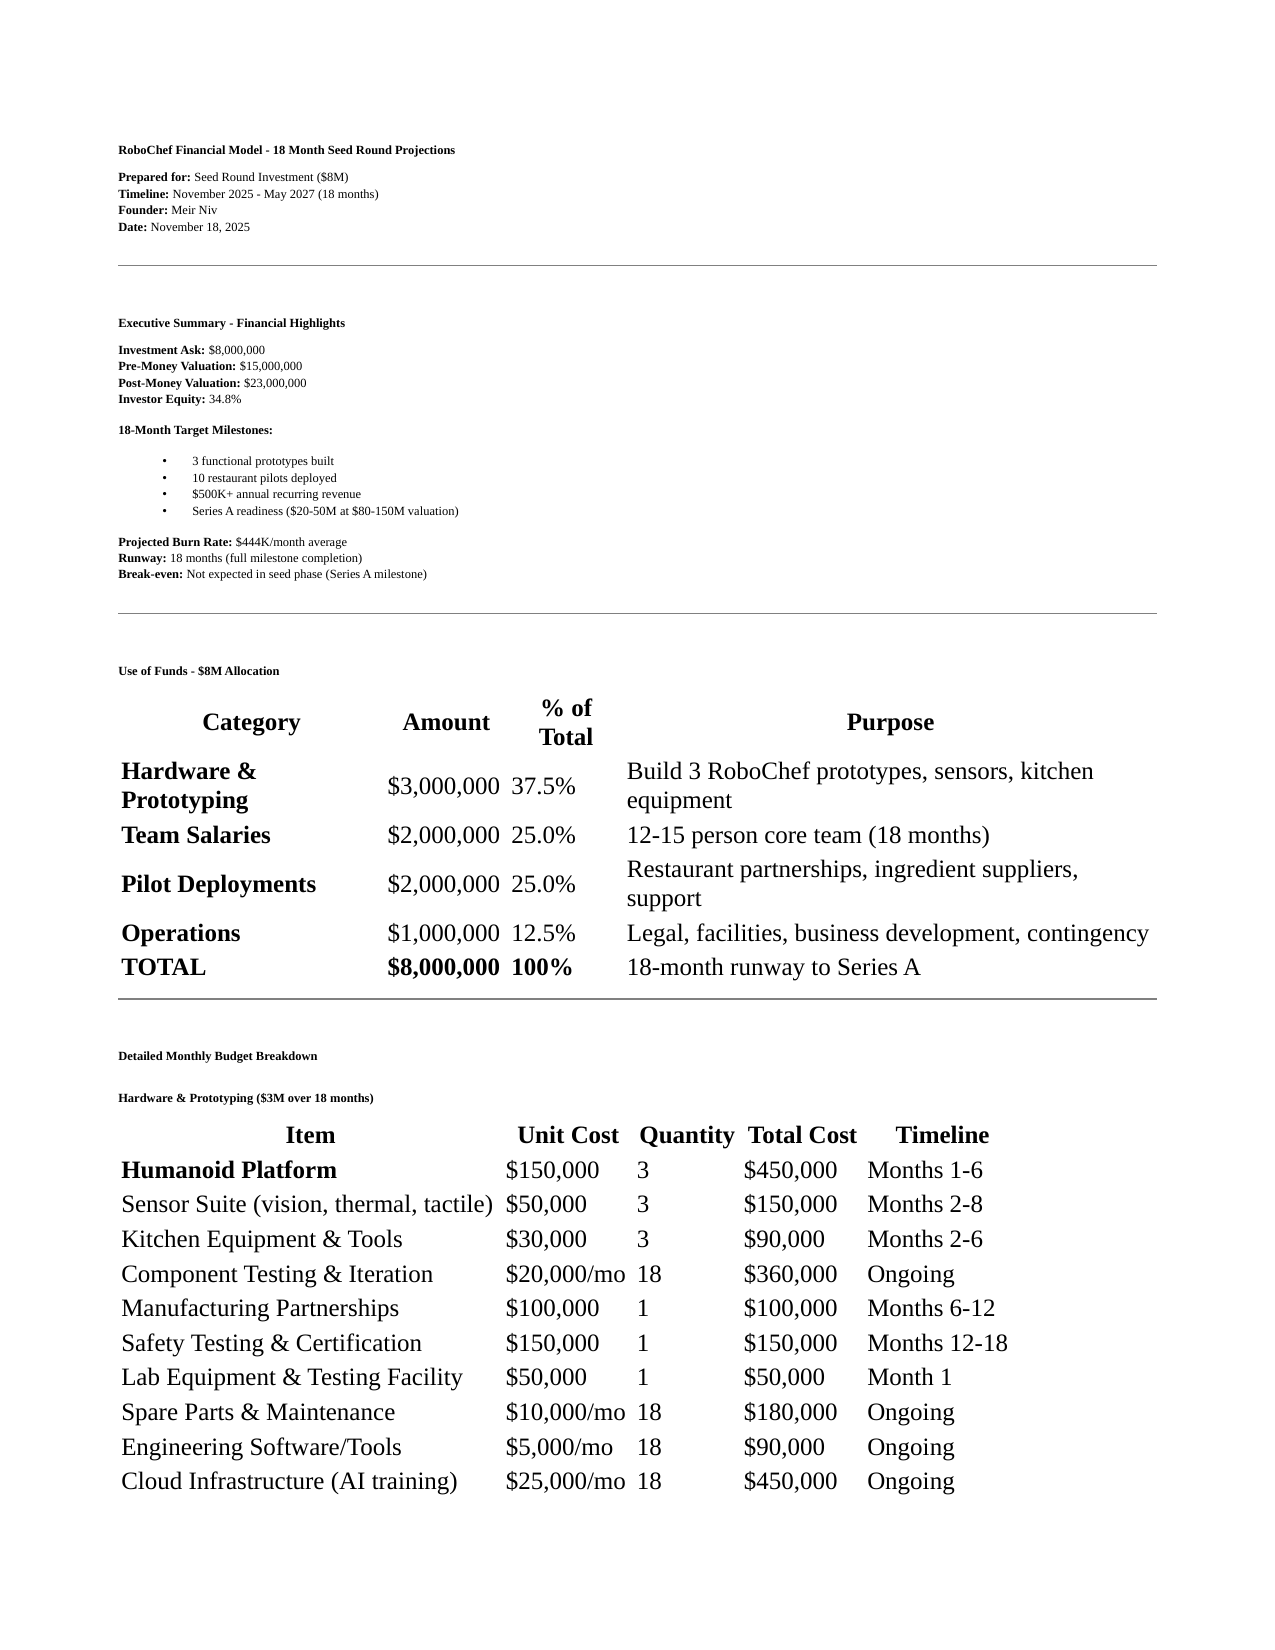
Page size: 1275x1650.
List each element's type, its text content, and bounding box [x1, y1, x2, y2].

table_header Category [118, 690, 384, 753]
text Investment Ask: $8,000,000 Pre-Money Valuation: $15,000,000 Post-Money Valuation: $23,000,000 Investor Equity: 34.8% [118, 342, 1157, 406]
table_cell $50,000 [503, 1187, 634, 1221]
table_cell Lab Equipment & Testing Facility [118, 1360, 503, 1394]
table_header Timeline [864, 1118, 1021, 1152]
table_cell 18 [634, 1429, 741, 1463]
table_cell $90,000 [741, 1429, 864, 1463]
table_cell $1,000,000 [385, 915, 508, 949]
table_cell Pilot Deployments [118, 851, 384, 915]
text Projected Burn Rate: $444K/month average Runway: 18 months (full milestone completion) Break-even: Not expected in seed phase (Series A milestone) [118, 534, 1157, 582]
table_header Item [118, 1118, 503, 1152]
table_cell $180,000 [741, 1394, 864, 1429]
table_cell Build 3 RoboChef prototypes, sensors, kitchen equipment [624, 754, 1157, 817]
table_cell Ongoing [864, 1394, 1021, 1429]
table_cell 18 [634, 1463, 741, 1498]
table_cell 12.5% [508, 915, 624, 949]
table_cell 1 [634, 1290, 741, 1325]
table_cell Component Testing & Iteration [118, 1256, 503, 1290]
table_cell Humanoid Platform [118, 1152, 503, 1187]
table_cell $25,000/mo [503, 1463, 634, 1498]
table_cell 18 [634, 1256, 741, 1290]
table_header % of Total [508, 690, 624, 753]
list 10 restaurant pilots deployed [162, 470, 1157, 485]
table_cell 3 [634, 1152, 741, 1187]
table_cell $20,000/mo [503, 1256, 634, 1290]
table_cell 3 [634, 1187, 741, 1221]
table_cell $450,000 [741, 1152, 864, 1187]
table_cell Engineering Software/Tools [118, 1429, 503, 1463]
text 18-Month Target Milestones: [118, 423, 1157, 437]
subtitle Detailed Monthly Budget Breakdown [118, 1049, 1157, 1063]
table_cell Cloud Infrastructure (AI training) [118, 1463, 503, 1498]
table_cell 100% [508, 949, 624, 984]
table_header Total Cost [741, 1118, 864, 1152]
table_cell TOTAL [118, 949, 384, 984]
table_header Unit Cost [503, 1118, 634, 1152]
table_cell Ongoing [864, 1256, 1021, 1290]
table_cell Months 2-6 [864, 1221, 1021, 1256]
table_cell Manufacturing Partnerships [118, 1290, 503, 1325]
table_cell Team Salaries [118, 817, 384, 851]
table_cell Operations [118, 915, 384, 949]
table_cell $150,000 [741, 1325, 864, 1359]
table_cell Safety Testing & Certification [118, 1325, 503, 1359]
table_cell $8,000,000 [385, 949, 508, 984]
table_cell 37.5% [508, 754, 624, 817]
subtitle Executive Summary - Financial Highlights [118, 316, 1157, 330]
table_cell $5,000/mo [503, 1429, 634, 1463]
list 3 functional prototypes built [162, 454, 1157, 468]
table_cell Hardware & Prototyping [118, 754, 384, 817]
table_cell $450,000 [741, 1463, 864, 1498]
table_cell 1 [634, 1360, 741, 1394]
table_cell 1 [634, 1325, 741, 1359]
table_cell $3,000,000 [385, 754, 508, 817]
table_cell $100,000 [741, 1290, 864, 1325]
table_cell $30,000 [503, 1221, 634, 1256]
table_header Quantity [634, 1118, 741, 1152]
table_header Amount [385, 690, 508, 753]
table_cell Ongoing [864, 1463, 1021, 1498]
subtitle Use of Funds - $8M Allocation [118, 663, 1157, 678]
table_cell 25.0% [508, 817, 624, 851]
table_cell Sensor Suite (vision, thermal, tactile) [118, 1187, 503, 1221]
table_cell Ongoing [864, 1429, 1021, 1463]
table_cell $50,000 [503, 1360, 634, 1394]
table_cell 18-month runway to Series A [624, 949, 1157, 984]
table_cell $2,000,000 [385, 851, 508, 915]
table_cell 3 [634, 1221, 741, 1256]
table_cell $90,000 [741, 1221, 864, 1256]
table_cell Months 1-6 [864, 1152, 1021, 1187]
table_cell $10,000/mo [503, 1394, 634, 1429]
table_cell $2,000,000 [385, 817, 508, 851]
list Series A readiness ($20-50M at $80-150M valuation) [162, 503, 1157, 518]
table_cell $100,000 [503, 1290, 634, 1325]
table_header Purpose [624, 690, 1157, 753]
table_cell $150,000 [503, 1152, 634, 1187]
table_cell Legal, facilities, business development, contingency [624, 915, 1157, 949]
subtitle Hardware & Prototyping ($3M over 18 months) [118, 1091, 1157, 1105]
table_cell Months 2-8 [864, 1187, 1021, 1221]
table_cell Spare Parts & Maintenance [118, 1394, 503, 1429]
subtitle RoboChef Financial Model - 18 Month Seed Round Projections [118, 143, 1157, 157]
text Prepared for: Seed Round Investment ($8M) Timeline: November 2025 - May 2027 (18 months) Founder: Meir Niv Date: November 18, 2025 [118, 170, 1157, 234]
table_cell Month 1 [864, 1360, 1021, 1394]
table_cell Restaurant partnerships, ingredient suppliers, support [624, 851, 1157, 915]
table_cell $360,000 [741, 1256, 864, 1290]
table_cell $150,000 [503, 1325, 634, 1359]
list $500K+ annual recurring revenue [162, 487, 1157, 501]
table_cell 18 [634, 1394, 741, 1429]
table_cell Months 6-12 [864, 1290, 1021, 1325]
table_cell 25.0% [508, 851, 624, 915]
table_cell $150,000 [741, 1187, 864, 1221]
table_cell Kitchen Equipment & Tools [118, 1221, 503, 1256]
table_cell Months 12-18 [864, 1325, 1021, 1359]
table_cell $50,000 [741, 1360, 864, 1394]
table_cell 12-15 person core team (18 months) [624, 817, 1157, 851]
